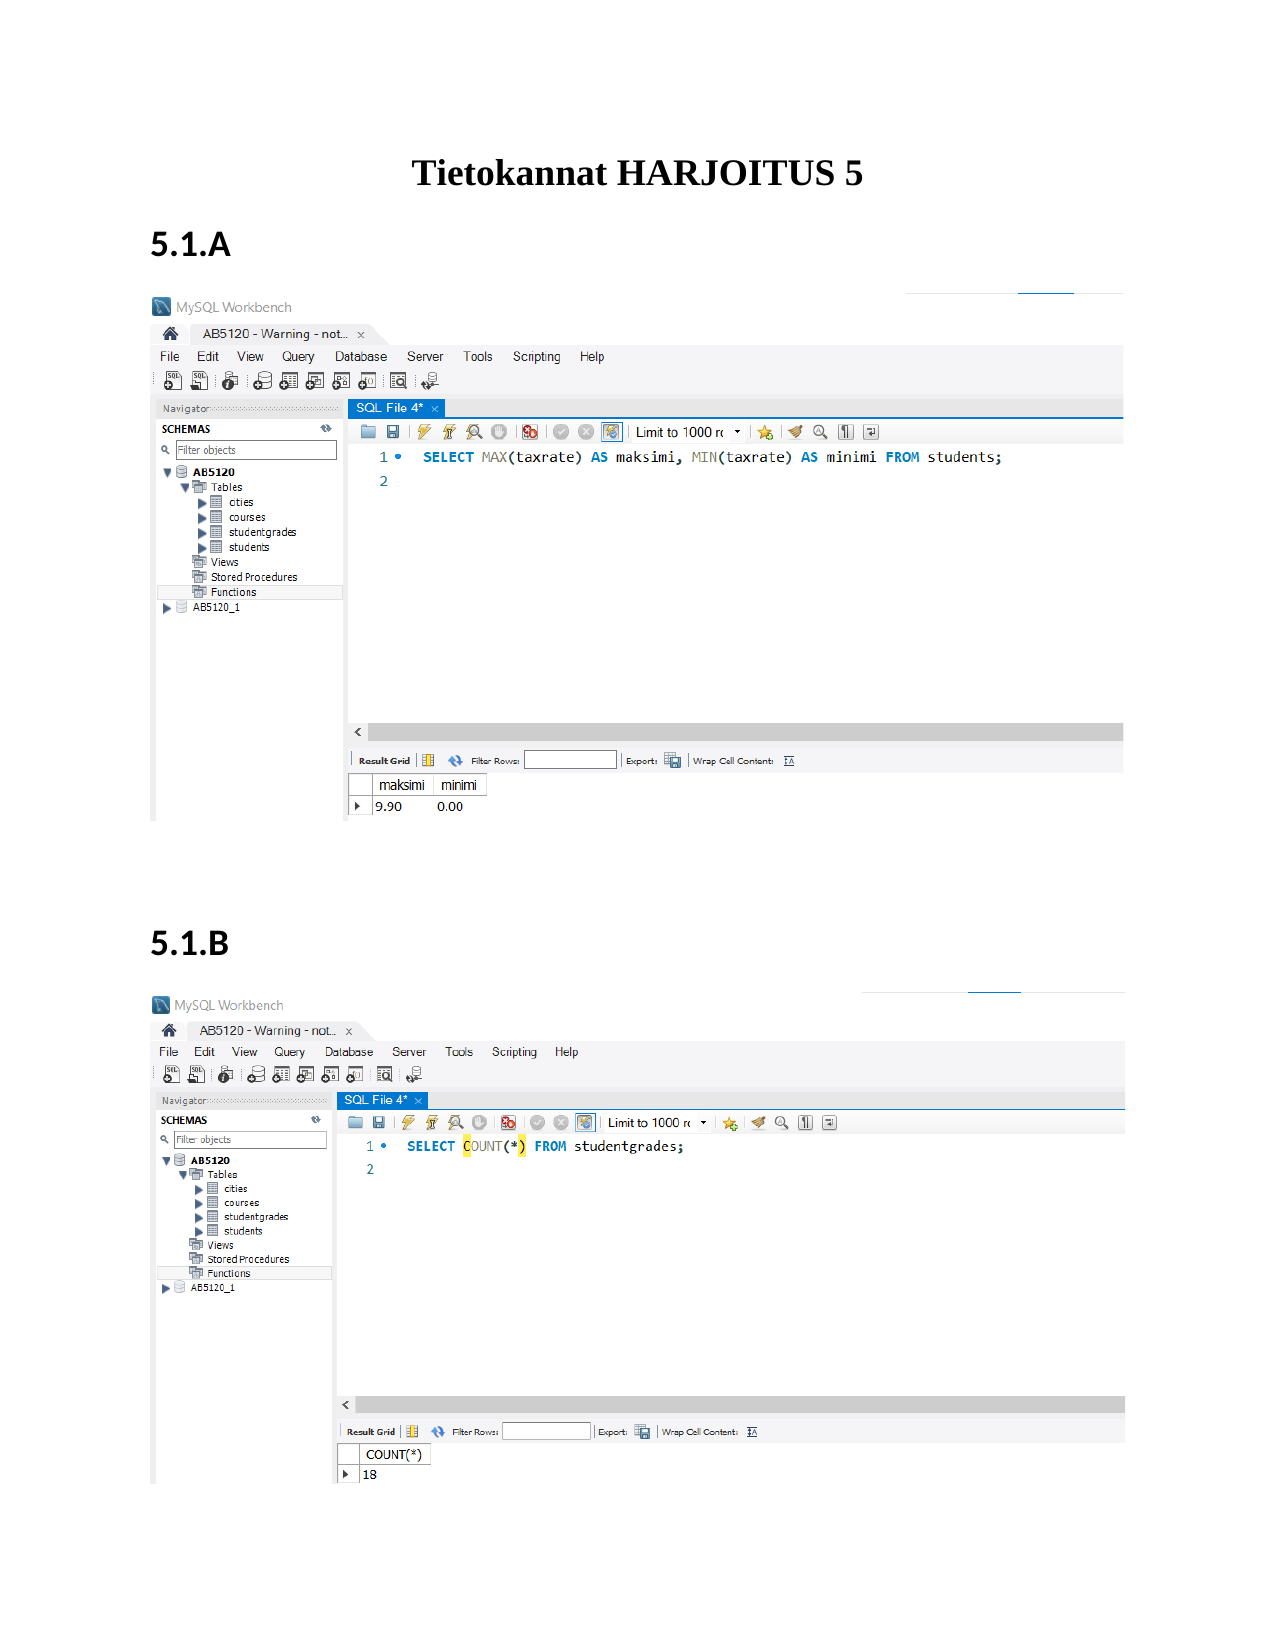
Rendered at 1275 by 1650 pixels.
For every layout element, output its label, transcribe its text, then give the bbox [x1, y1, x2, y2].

text Tietokannat HARJOITUS 5 [150, 150, 1125, 193]
text 5.1.B [150, 919, 1125, 965]
text 5.1.A [150, 220, 1125, 266]
